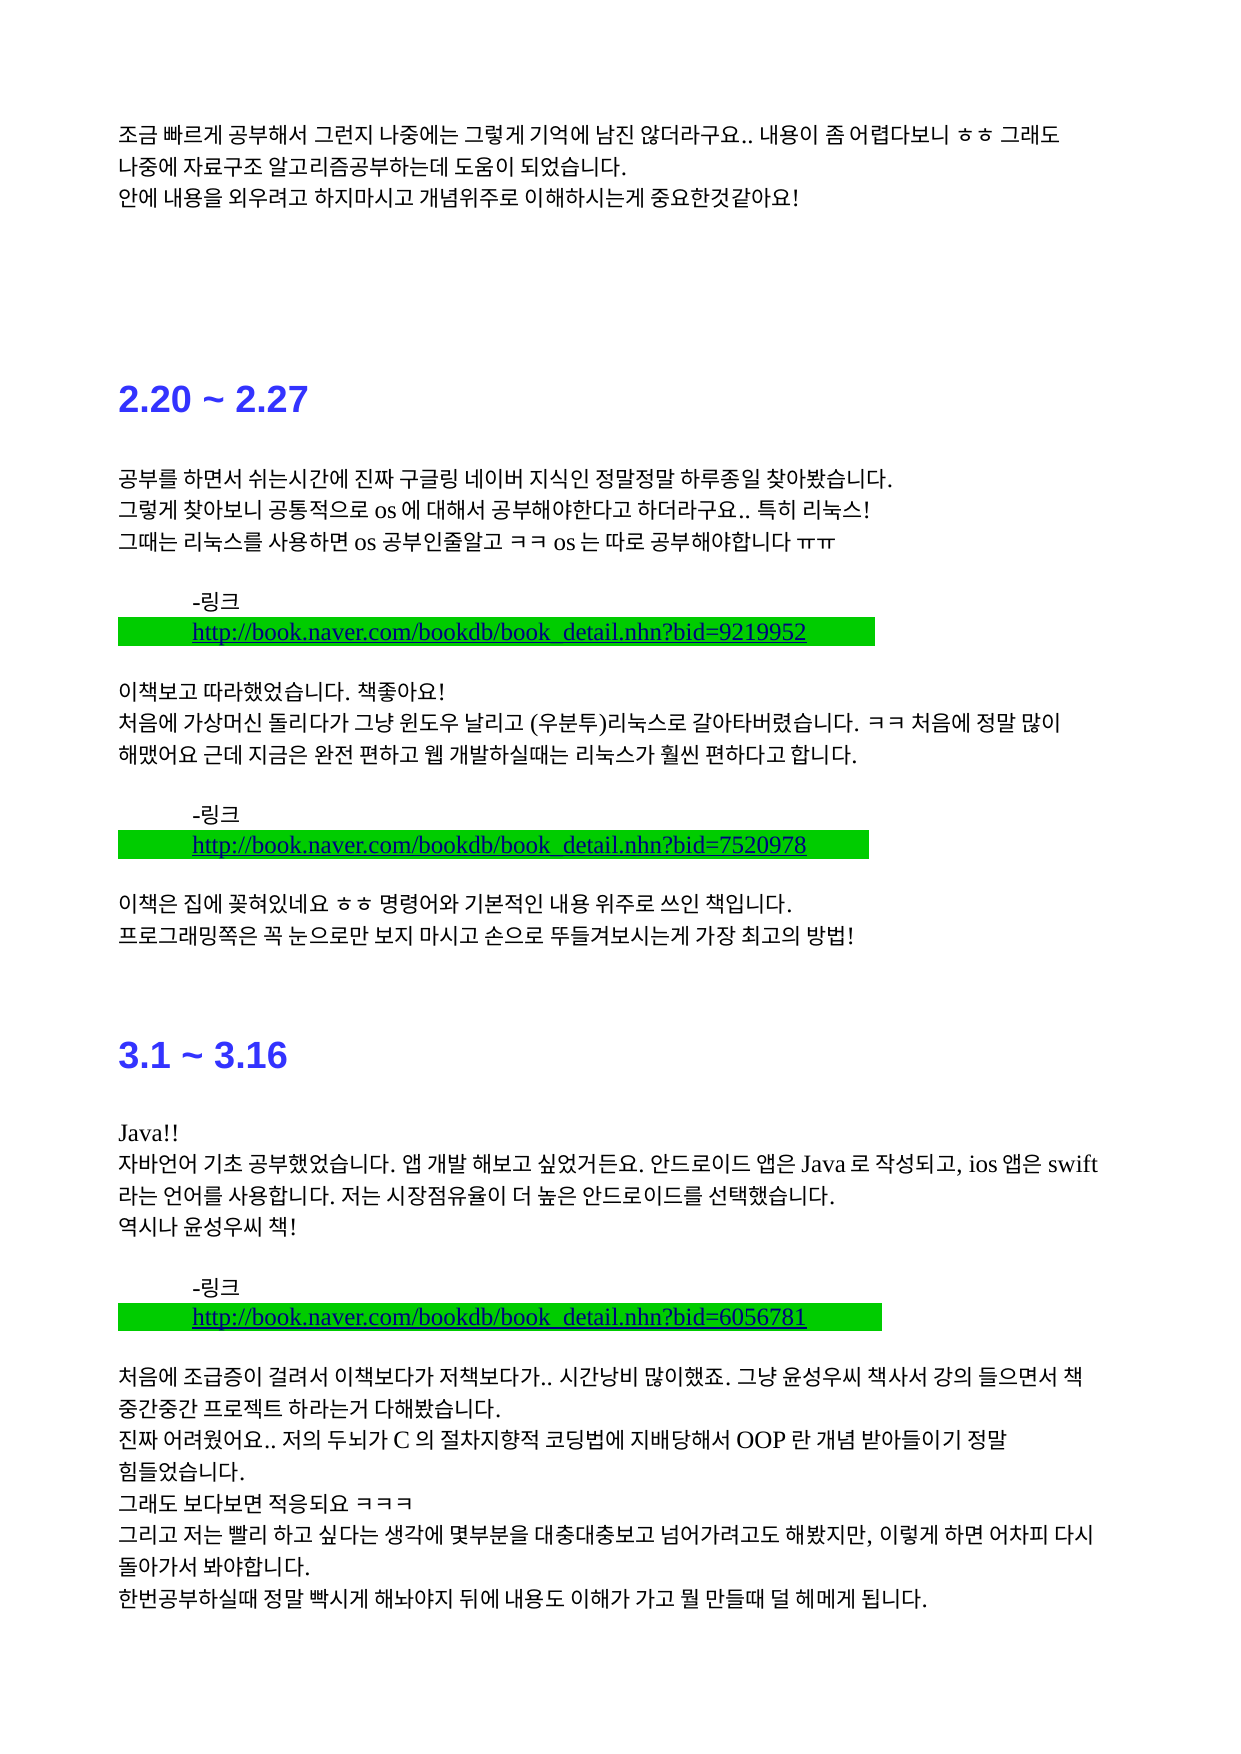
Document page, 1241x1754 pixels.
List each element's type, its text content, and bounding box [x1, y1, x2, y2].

text 이책은 집에 꽂혀있네요 ㅎㅎ 명령어와 기본적인 내용 위주로 쓰인 책입니다. [118, 887, 1122, 919]
text 그리고 저는 빨리 하고 싶다는 생각에 몇부분을 대충대충보고 넘어가려고도 해봤지만, 이렇게 하면 어차피 다시 돌아가서 봐야합니다. [118, 1518, 1122, 1582]
text 이책보고 따라했었습니다. 책좋아요! [118, 674, 1122, 706]
text -링크 [118, 1271, 1122, 1302]
text 한번공부하실때 정말 빡시게 해놔야지 뒤에 내용도 이해가 가고 뭘 만들때 덜 헤메게 됩니다. [118, 1582, 1122, 1613]
text 처음에 가상머신 돌리다가 그냥 윈도우 날리고 (우분투)리눅스로 갈아타버렸습니다. ㅋㅋ 처음에 정말 많이 해맸어요 근데 지금은 완전 편하고 웹 개발하실때는 리눅스가 훨씬 편하다고 합니다. [118, 706, 1122, 769]
text http://book.naver.com/bookdb/book_detail.nhn?bid=9219952 [118, 617, 1122, 646]
text 역시나 윤성우씨 책! [118, 1210, 1122, 1242]
text 그때는 리눅스를 사용하면 os 공부인줄알고 ㅋㅋ os는 따로 공부해야합니다 ㅠㅠ [118, 525, 1122, 557]
text 진짜 어려웠어요.. 저의 두뇌가 C의 절차지향적 코딩법에 지배당해서 OOP란 개념 받아들이기 정말 힘들었습니다. [118, 1423, 1122, 1487]
text 자바언어 기초 공부했었습니다. 앱 개발 해보고 싶었거든요. 안드로이드 앱은 Java로 작성되고, ios앱은 swift라는 언어를 사용합니다. 저는 시장점유율이 더 높은 안드로이드를 선택했습니다. [118, 1147, 1122, 1210]
text 공부를 하면서 쉬는시간에 진짜 구글링 네이버 지식인 정말정말 하루종일 찾아봤습니다. [118, 462, 1122, 493]
text 처음에 조급증이 걸려서 이책보다가 저책보다가.. 시간낭비 많이했죠. 그냥 윤성우씨 책사서 강의 들으면서 책 중간중간 프로젝트 하라는거 다해봤습니다. [118, 1360, 1122, 1423]
text http://book.naver.com/bookdb/book_detail.nhn?bid=7520978 [118, 830, 1122, 859]
subtitle 2.20 ~ 2.27 [118, 377, 1122, 420]
subtitle 3.1 ~ 3.16 [118, 1033, 1122, 1077]
text 안에 내용을 외우려고 하지마시고 개념위주로 이해하시는게 중요한것같아요! [118, 181, 1122, 213]
text http://book.naver.com/bookdb/book_detail.nhn?bid=6056781 [118, 1302, 1122, 1331]
text Java!! [118, 1118, 1122, 1147]
text 그래도 보다보면 적응되요 ㅋㅋㅋ [118, 1487, 1122, 1518]
text 조금 빠르게 공부해서 그런지 나중에는 그렇게 기억에 남진 않더라구요.. 내용이 좀 어렵다보니 ㅎㅎ 그래도 나중에 자료구조 알고리즘공부하는데 도움이 되었습니다. [118, 118, 1122, 181]
text 프로그래밍쪽은 꼭 눈으로만 보지 마시고 손으로 뚜들겨보시는게 가장 최고의 방법! [118, 919, 1122, 951]
text -링크 [118, 798, 1122, 830]
text 그렇게 찾아보니 공통적으로 os에 대해서 공부해야한다고 하더라구요.. 특히 리눅스! [118, 493, 1122, 525]
text -링크 [118, 585, 1122, 617]
